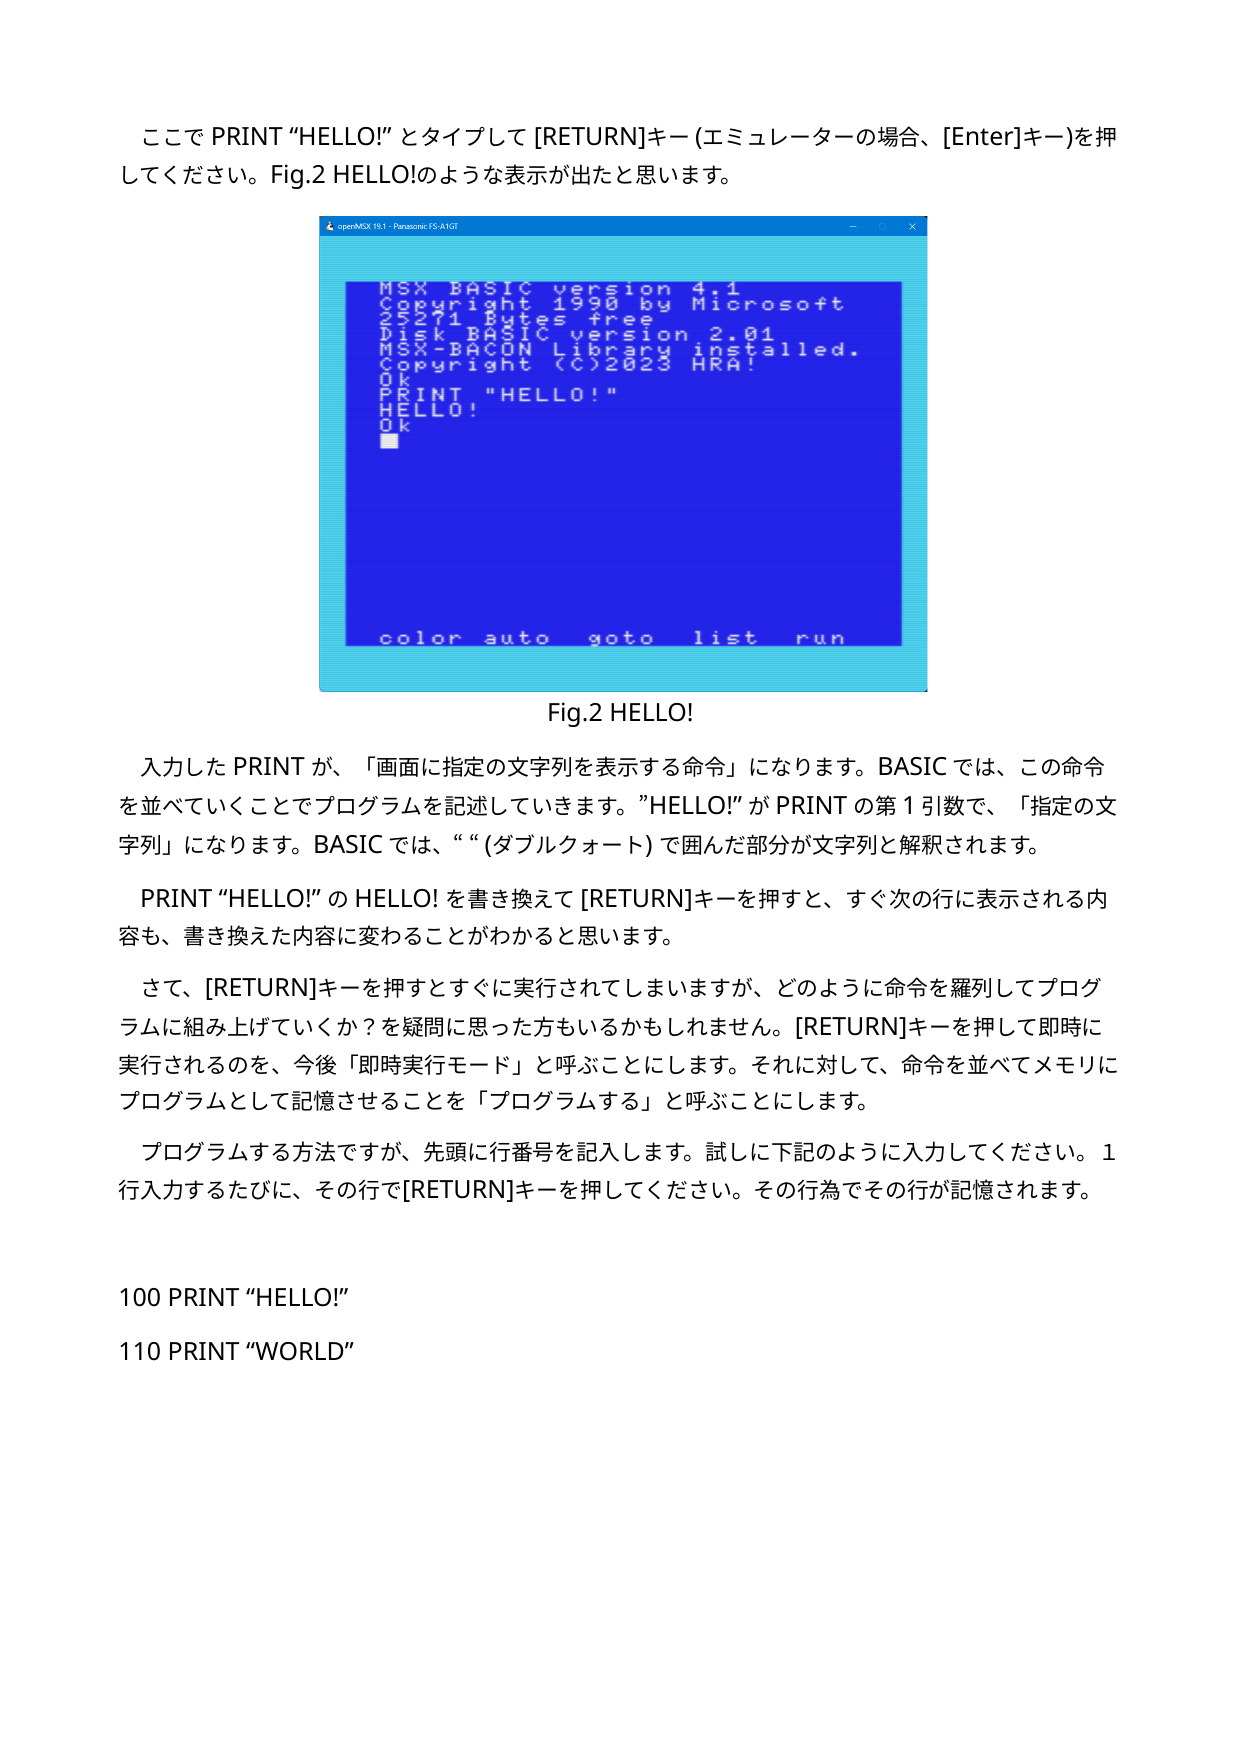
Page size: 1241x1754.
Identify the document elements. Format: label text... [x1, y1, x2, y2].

text 100 PRINT “HELLO!” [118, 1279, 1122, 1313]
picture [319, 216, 928, 692]
text 110 PRINT “WORLD” [118, 1333, 1122, 1367]
text プログラムする方法ですが、先頭に行番号を記入します。試しに下記のように入力してください。１行入力するたびに、その行で[RETURN]キーを押してください。その行為でその行が記憶されます。 [118, 1135, 1122, 1206]
text ここで PRINT “HELLO!” とタイプして [RETURN]キー (エミュレーターの場合、[Enter]キー)を押してください。Fig.2 HELLO!のような表示が出たと思います。 [118, 118, 1122, 191]
text Fig.2 HELLO! [118, 694, 1122, 728]
text PRINT “HELLO!” の HELLO! を書き換えて [RETURN]キーを押すと、すぐ次の行に表示される内容も、書き換えた内容に変わることがわかると思います。 [118, 880, 1122, 951]
text 入力した PRINT が、「画面に指定の文字列を表示する命令」になります。BASICでは、この命令を並べていくことでプログラムを記述していきます。”HELLO!” が PRINT の第1引数で、「指定の文字列」になります。BASICでは、“ “ (ダブルクォート) で囲んだ部分が文字列と解釈されます。 [118, 748, 1122, 861]
text さて、[RETURN]キーを押すとすぐに実行されてしまいますが、どのように命令を羅列してプログラムに組み上げていくか？を疑問に思った方もいるかもしれません。[RETURN]キーを押して即時に実行されるのを、今後「即時実行モード」と呼ぶことにします。それに対して、命令を並べてメモリにプログラムとして記憶させることを「プログラムする」と呼ぶことにします。 [118, 970, 1122, 1116]
